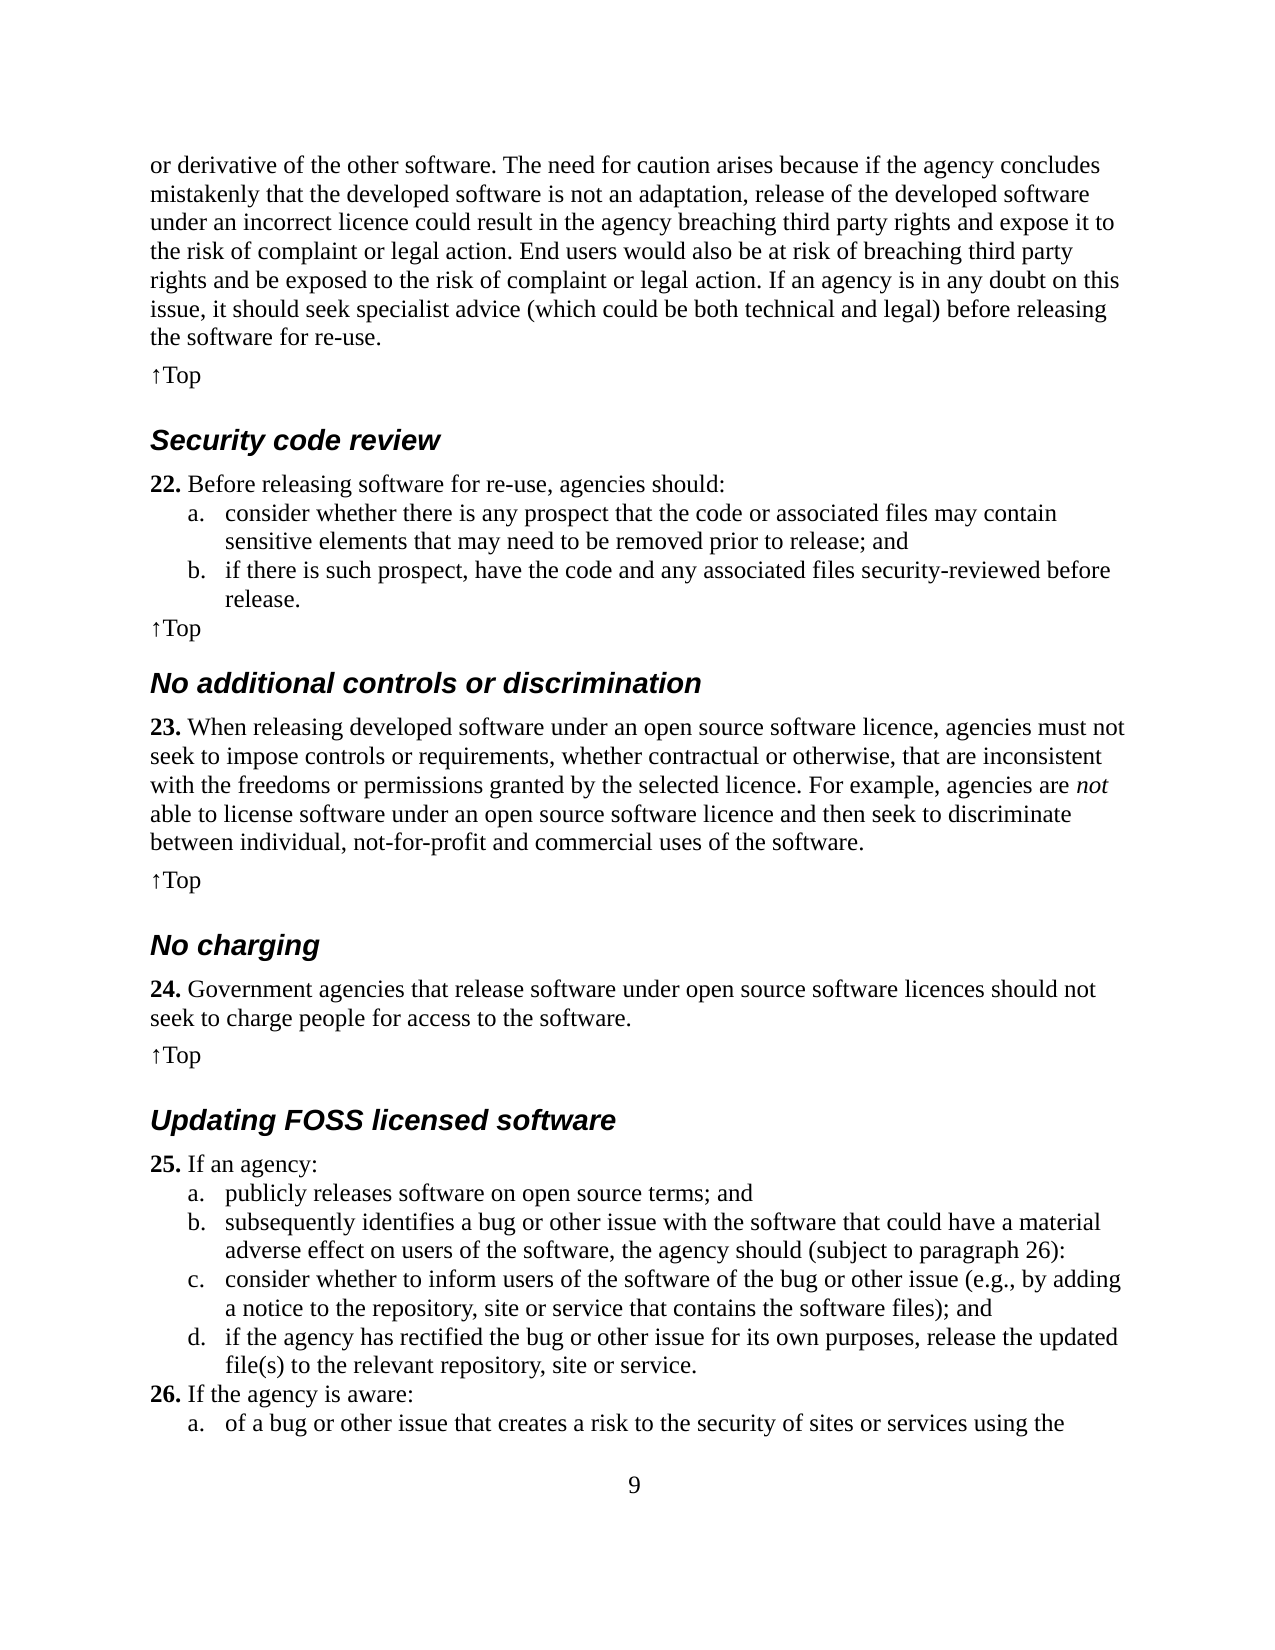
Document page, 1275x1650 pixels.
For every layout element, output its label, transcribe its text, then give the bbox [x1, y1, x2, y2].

subtitle No additional controls or discrimination [150, 666, 1125, 700]
list subsequently identifies a bug or other issue with the software that could have a material adverse effect on users of the software, the agency should (subject to paragraph 26): [187, 1207, 1125, 1264]
list if the agency has rectified the bug or other issue for its own purposes, release the updated file(s) to the relevant repository, site or service. [187, 1322, 1125, 1379]
text ↑Top [150, 613, 1125, 641]
text or derivative of the other software. The need for caution arises because if the agency concludes mistakenly that the developed software is not an adaptation, release of the developed software under an incorrect licence could result in the agency breaching third party rights and expose it to the risk of complaint or legal action. End users would also be at risk of breaching third party rights and be exposed to the risk of complaint or legal action. If an agency is in any doubt on this issue, it should seek specialist advice (which could be both technical and legal) before releasing the software for re-use. [150, 150, 1125, 351]
text 25. If an agency: [150, 1149, 1125, 1178]
subtitle Updating FOSS licensed software [150, 1103, 1125, 1137]
text ↑Top [150, 1040, 1125, 1069]
text ↑Top [150, 865, 1125, 894]
text 22. Before releasing software for re-use, agencies should: [150, 469, 1125, 498]
text ↑Top [150, 360, 1125, 389]
text 26. If the agency is aware: [150, 1379, 1125, 1408]
text 23. When releasing developed software under an open source software licence, agencies must not seek to impose controls or requirements, whether contractual or otherwise, that are inconsistent with the freedoms or permissions granted by the selected licence. For example, agencies are not able to license software under an open source software licence and then seek to discriminate between individual, not-for-profit and commercial uses of the software. [150, 712, 1125, 856]
list if there is such prospect, have the code and any associated files security-reviewed before release. [187, 555, 1125, 613]
list consider whether to inform users of the software of the bug or other issue (e.g., by adding a notice to the repository, site or service that contains the software files); and [187, 1264, 1125, 1322]
list consider whether there is any prospect that the code or associated files may contain sensitive elements that may need to be removed prior to release; and [187, 498, 1125, 555]
subtitle Security code review [150, 423, 1125, 456]
list of a bug or other issue that creates a risk to the security of sites or services using the [187, 1408, 1125, 1437]
text 24. Government agencies that release software under open source software licences should not seek to charge people for access to the software. [150, 974, 1125, 1031]
list publicly releases software on open source terms; and [187, 1178, 1125, 1207]
subtitle No charging [150, 928, 1125, 961]
